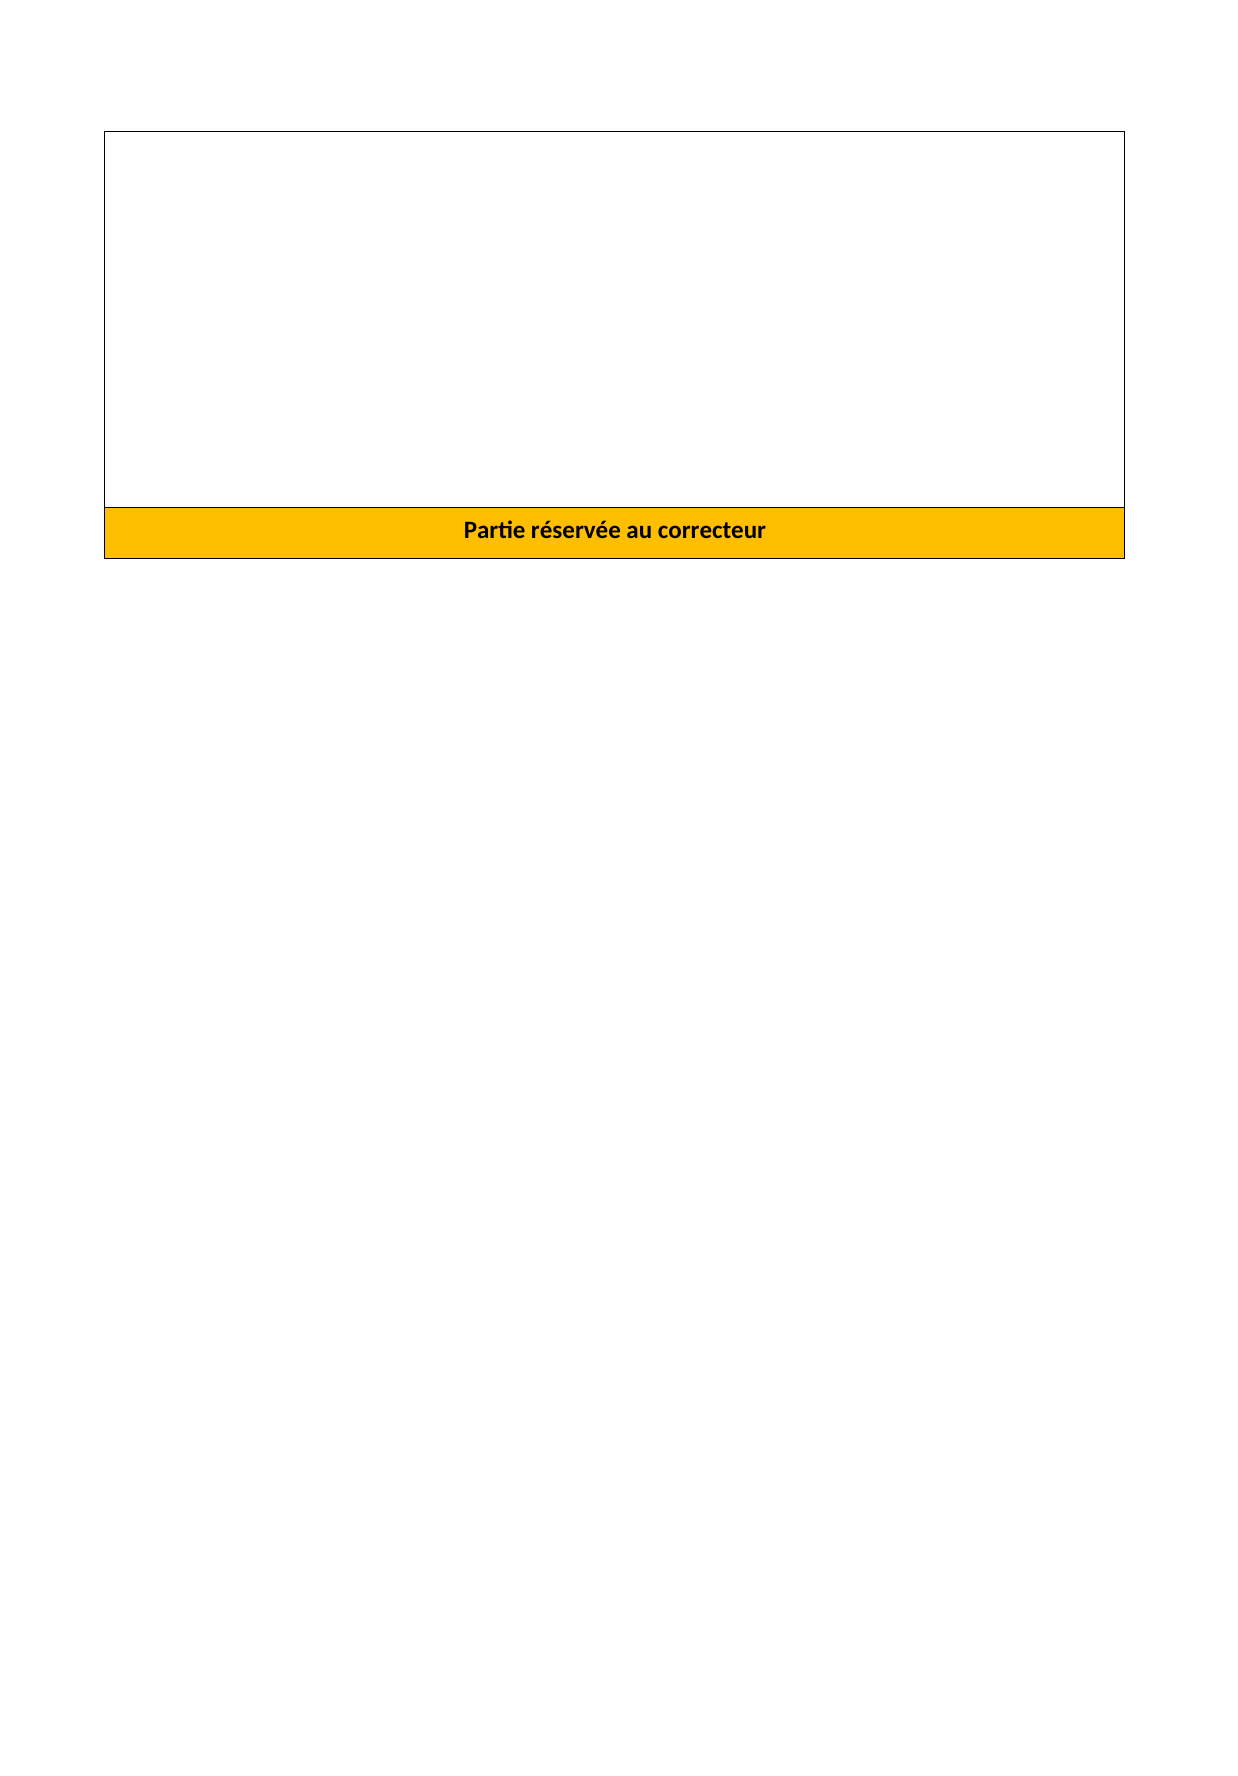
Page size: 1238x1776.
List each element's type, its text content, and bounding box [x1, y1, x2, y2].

table_cell [105, 132, 1124, 507]
table_cell Partie réservée au correcteur [105, 508, 1124, 558]
